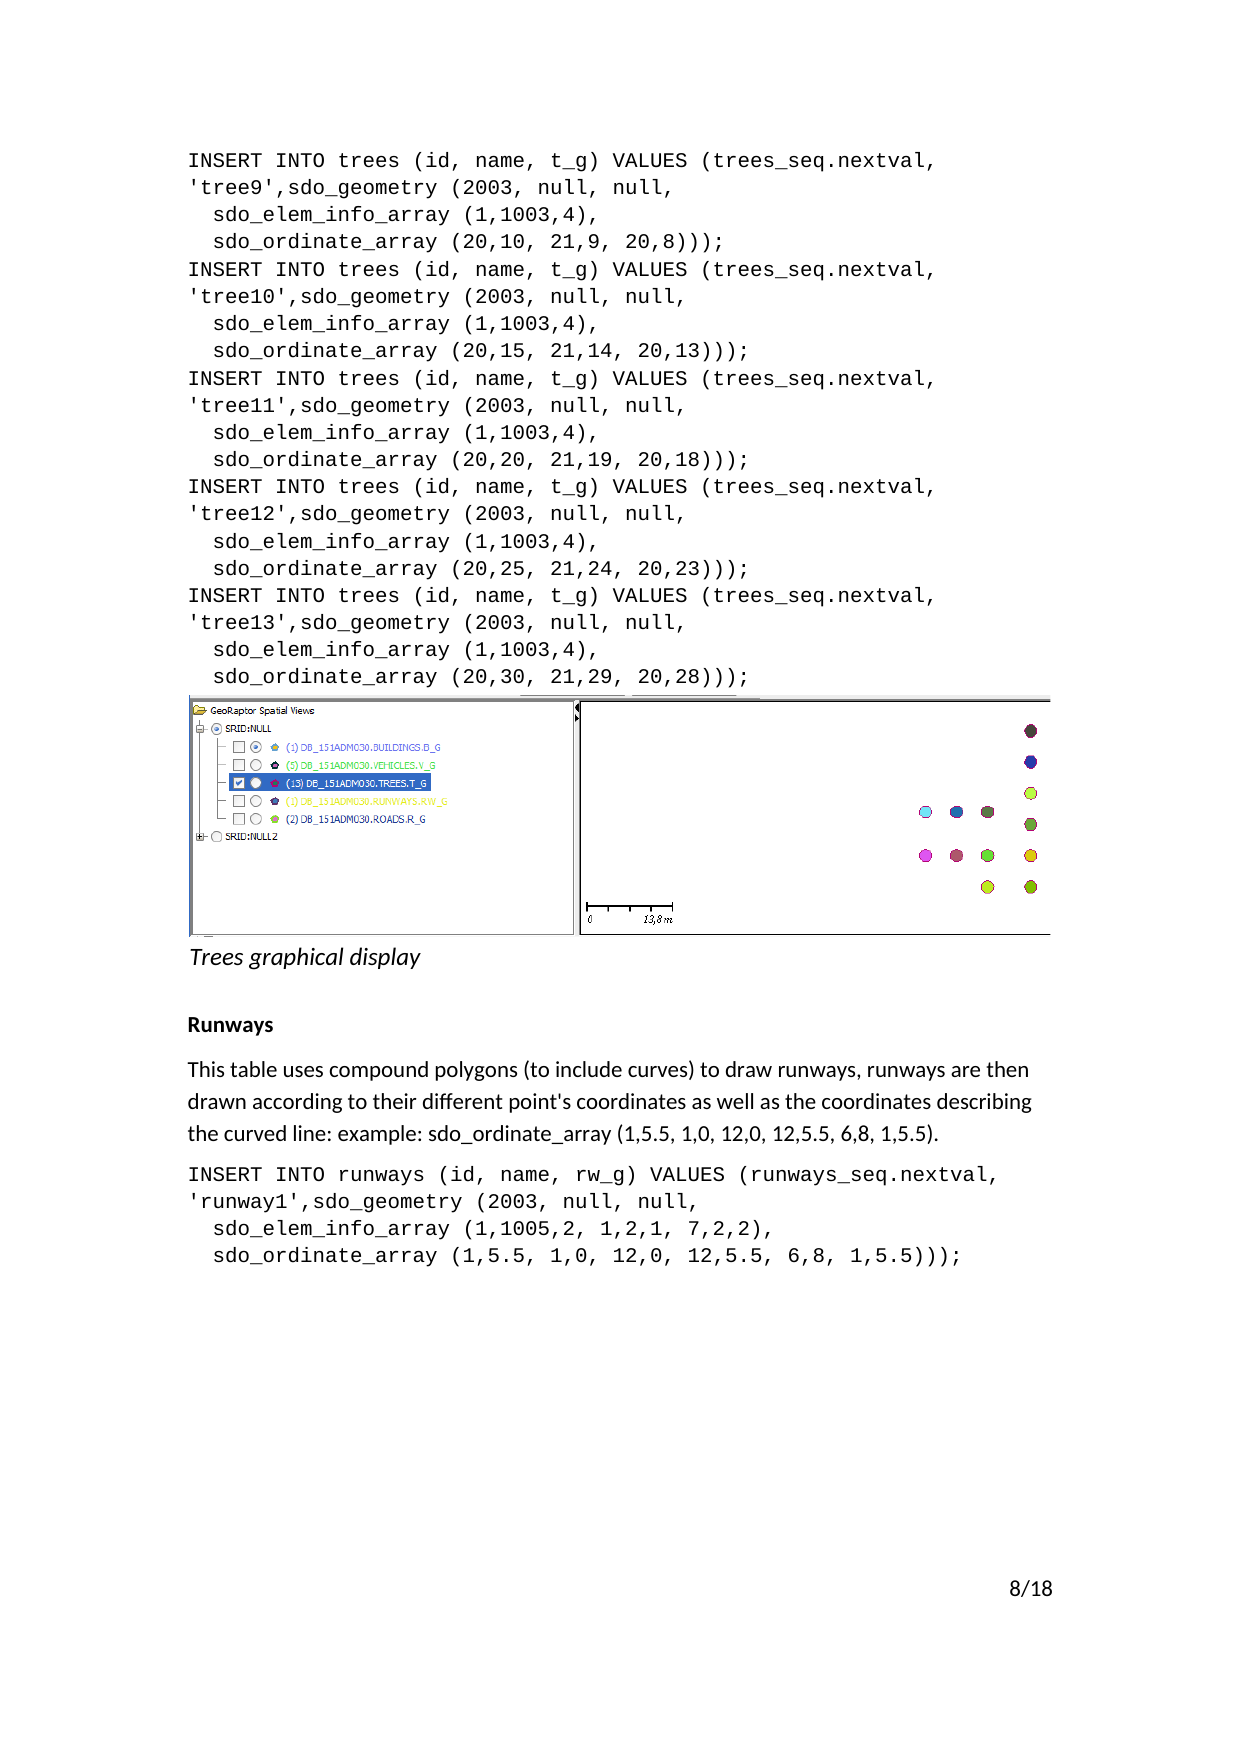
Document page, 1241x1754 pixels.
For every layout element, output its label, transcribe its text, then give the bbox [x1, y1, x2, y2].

text sdo_ordinate_array (1,5.5, 1,0, 12,0, 12,5.5, 6,8, 1,5.5))); [187, 1246, 1053, 1269]
text sdo_ordinate_array (20,15, 21,14, 20,13))); [187, 340, 1053, 364]
text INSERT INTO trees (id, name, t_g) VALUES (trees_seq.nextval, 'tree11',sdo_geometry (2003, null, null, [187, 367, 1053, 418]
text INSERT INTO trees (id, name, t_g) VALUES (trees_seq.nextval, 'tree9',sdo_geometry (2003, null, null, [187, 150, 1053, 201]
text INSERT INTO trees (id, name, t_g) VALUES (trees_seq.nextval, 'tree13',sdo_geometry (2003, null, null, [187, 585, 1053, 636]
text sdo_elem_info_array (1,1003,4), [187, 639, 1053, 663]
text Trees graphical display [189, 937, 1050, 971]
text sdo_elem_info_array (1,1003,4), [187, 531, 1053, 554]
text sdo_elem_info_array (1,1003,4), [187, 313, 1053, 337]
text sdo_elem_info_array (1,1005,2, 1,2,1, 7,2,2), [187, 1218, 1053, 1242]
text INSERT INTO runways (id, name, rw_g) VALUES (runways_seq.nextval, 'runway1',sdo_geometry (2003, null, null, [187, 1164, 1053, 1215]
text sdo_ordinate_array (20,30, 21,29, 20,28))); [187, 667, 1053, 690]
text This table uses compound polygons (to include curves) to draw runways, runways are then drawn according to their different point's coordinates as well as the coordinates describing the curved line: example: sdo_ordinate_array (1,5.5, 1,0, 12,0, 12,5.5, 6,8, 1,5.5). [187, 1055, 1053, 1147]
text sdo_ordinate_array (20,20, 21,19, 20,18))); [187, 449, 1053, 473]
text sdo_elem_info_array (1,1003,4), [187, 204, 1053, 228]
text Runways [187, 1010, 1053, 1038]
picture [189, 695, 1051, 937]
text sdo_elem_info_array (1,1003,4), [187, 422, 1053, 446]
text sdo_ordinate_array (20,25, 21,24, 20,23))); [187, 558, 1053, 581]
text INSERT INTO trees (id, name, t_g) VALUES (trees_seq.nextval, 'tree12',sdo_geometry (2003, null, null, [187, 476, 1053, 527]
text INSERT INTO trees (id, name, t_g) VALUES (trees_seq.nextval, 'tree10',sdo_geometry (2003, null, null, [187, 259, 1053, 309]
text sdo_ordinate_array (20,10, 21,9, 20,8))); [187, 232, 1053, 255]
